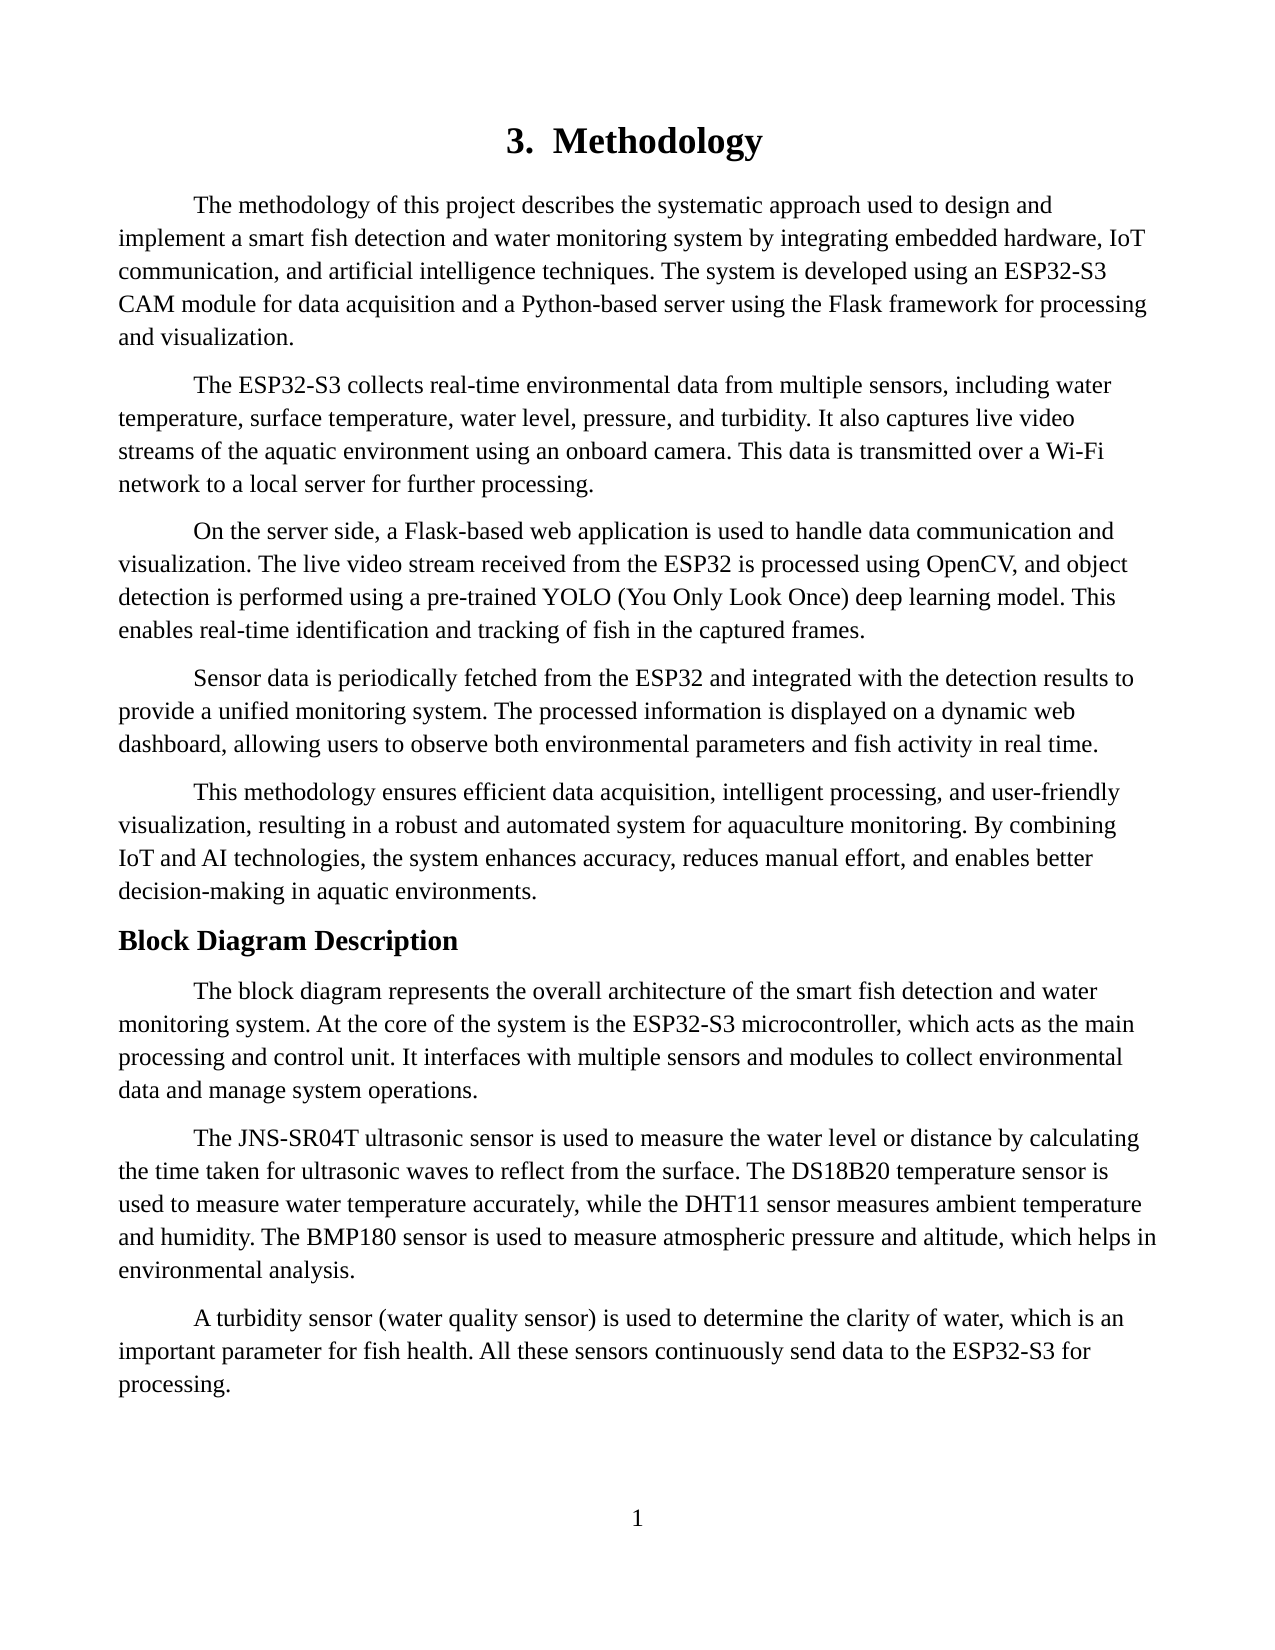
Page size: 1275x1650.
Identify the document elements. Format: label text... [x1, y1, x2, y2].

text The ESP32-S3 collects real-time environmental data from multiple sensors, including water temperature, surface temperature, water level, pressure, and turbidity. It also captures live video streams of the aquatic environment using an onboard camera. This data is transmitted over a Wi-Fi network to a local server for further processing. [118, 370, 1157, 497]
text The JNS-SR04T ultrasonic sensor is used to measure the water level or distance by calculating the time taken for ultrasonic waves to reflect from the surface. The DS18B20 temperature sensor is used to measure water temperature accurately, while the DHT11 sensor measures ambient temperature and humidity. The BMP180 sensor is used to measure atmospheric pressure and altitude, which helps in environmental analysis. [118, 1123, 1157, 1284]
text The block diagram represents the overall architecture of the smart fish detection and water monitoring system. At the core of the system is the ESP32-S3 microcontroller, which acts as the main processing and control unit. It interfaces with multiple sensors and modules to collect environmental data and manage system operations. [118, 976, 1157, 1104]
text The methodology of this project describes the systematic approach used to design and implement a smart fish detection and water monitoring system by integrating embedded hardware, IoT communication, and artificial intelligence techniques. The system is developed using an ESP32-S3 CAM module for data acquisition and a Python-based server using the Flask framework for processing and visualization. [118, 190, 1157, 351]
text This methodology ensures efficient data acquisition, intelligent processing, and user-friendly visualization, resulting in a robust and automated system for aquaculture monitoring. By combining IoT and AI technologies, the system enhances accuracy, reduces manual effort, and enables better decision-making in aquatic environments. [118, 777, 1157, 904]
text On the server side, a Flask-based web application is used to handle data communication and visualization. The live video stream received from the ESP32 is processed using OpenCV, and object detection is performed using a pre-trained YOLO (You Only Look Once) deep learning model. This enables real-time identification and tracking of fish in the captured frames. [118, 516, 1157, 644]
subtitle Block Diagram Description [118, 923, 1157, 957]
text 3. Methodology [118, 118, 1157, 161]
text Sensor data is periodically fetched from the ESP32 and integrated with the detection results to provide a unified monitoring system. The processed information is displayed on a dynamic web dashboard, allowing users to observe both environmental parameters and fish activity in real time. [118, 663, 1157, 758]
text A turbidity sensor (water quality sensor) is used to determine the clarity of water, which is an important parameter for fish health. All these sensors continuously send data to the ESP32-S3 for processing. [118, 1303, 1157, 1398]
